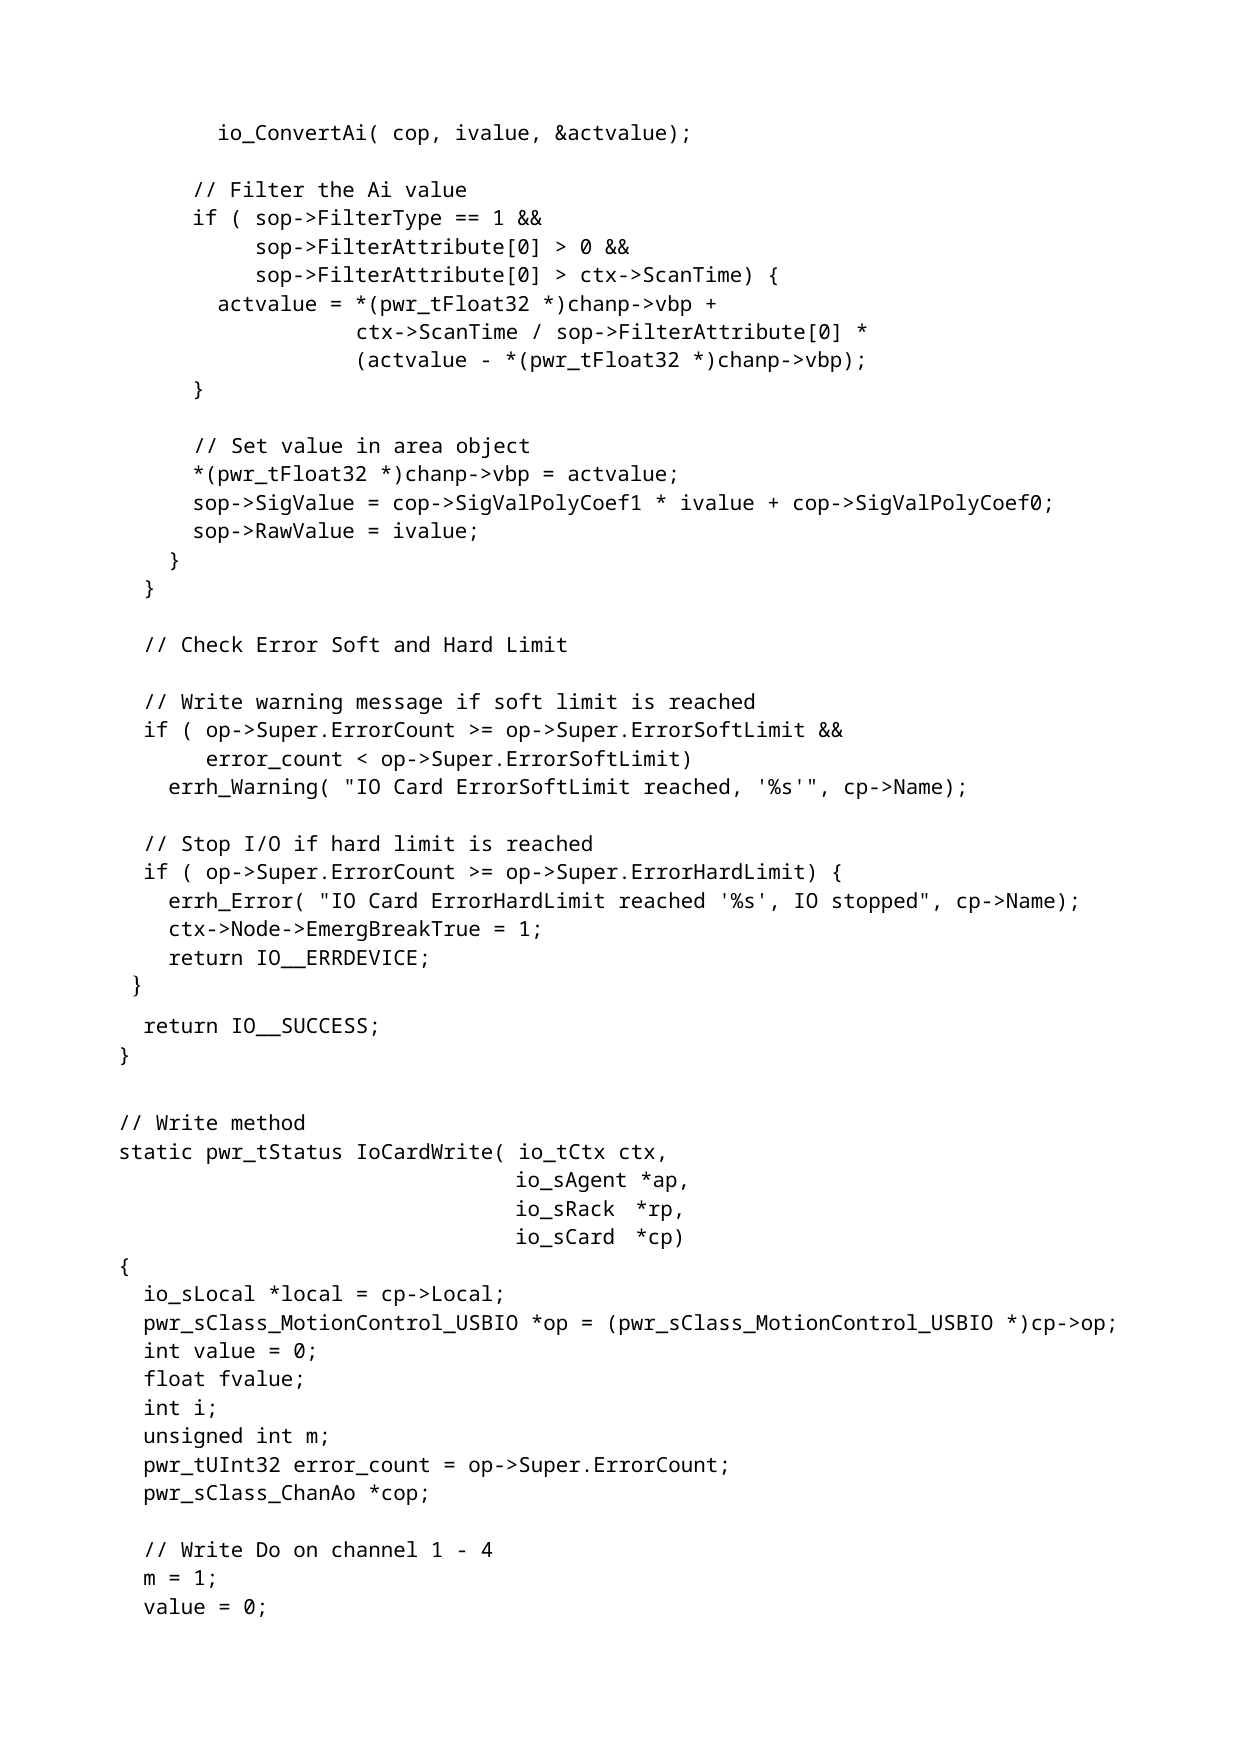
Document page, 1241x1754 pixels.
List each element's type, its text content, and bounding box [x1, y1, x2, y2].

text float fvalue; [118, 1364, 1122, 1393]
text } [118, 971, 1122, 999]
text // Write warning message if soft limit is reached [118, 687, 1122, 715]
text error_count < op->Super.ErrorSoftLimit) [118, 744, 1122, 772]
text // Stop I/O if hard limit is reached [118, 829, 1122, 857]
text sop->FilterAttribute[0] > 0 && [118, 232, 1122, 260]
text // Write method [118, 1108, 1122, 1137]
text io_sRack *rp, [118, 1194, 1122, 1222]
text int value = 0; [118, 1336, 1122, 1364]
text pwr_sClass_MotionControl_USBIO *op = (pwr_sClass_MotionControl_USBIO *)cp->op; [118, 1308, 1122, 1336]
text ctx->Node->EmergBreakTrue = 1; [118, 914, 1122, 943]
text sop->RawValue = ivalue; [118, 516, 1122, 545]
text pwr_tUInt32 error_count = op->Super.ErrorCount; [118, 1450, 1122, 1478]
text } [118, 374, 1122, 402]
text // Filter the Ai value [118, 175, 1122, 203]
text // Check Error Soft and Hard Limit [118, 630, 1122, 658]
text io_sLocal *local = cp->Local; [118, 1279, 1122, 1308]
text value = 0; [118, 1592, 1122, 1620]
text actvalue = *(pwr_tFloat32 *)chanp->vbp + [118, 289, 1122, 317]
text } [118, 573, 1122, 602]
text return IO__SUCCESS; [118, 1011, 1122, 1040]
text if ( op->Super.ErrorCount >= op->Super.ErrorHardLimit) { [118, 857, 1122, 886]
text ctx->ScanTime / sop->FilterAttribute[0] * [118, 317, 1122, 346]
text pwr_sClass_ChanAo *cop; [118, 1478, 1122, 1507]
text if ( op->Super.ErrorCount >= op->Super.ErrorSoftLimit && [118, 715, 1122, 744]
text sop->FilterAttribute[0] > ctx->ScanTime) { [118, 260, 1122, 289]
text // Write Do on channel 1 - 4 [118, 1535, 1122, 1563]
text io_sCard *cp) [118, 1222, 1122, 1251]
text static pwr_tStatus IoCardWrite( io_tCtx ctx, [118, 1137, 1122, 1165]
text io_ConvertAi( cop, ivalue, &actvalue); [118, 118, 1122, 147]
text int i; [118, 1393, 1122, 1421]
text } [118, 1040, 1122, 1068]
text // Set value in area object [118, 431, 1122, 459]
text { [118, 1251, 1122, 1279]
text errh_Warning( "IO Card ErrorSoftLimit reached, '%s'", cp->Name); [118, 772, 1122, 801]
text sop->SigValue = cop->SigValPolyCoef1 * ivalue + cop->SigValPolyCoef0; [118, 488, 1122, 516]
text unsigned int m; [118, 1421, 1122, 1450]
text (actvalue - *(pwr_tFloat32 *)chanp->vbp); [118, 346, 1122, 374]
text } [118, 545, 1122, 573]
text if ( sop->FilterType == 1 && [118, 203, 1122, 232]
text io_sAgent *ap, [118, 1165, 1122, 1194]
text m = 1; [118, 1563, 1122, 1592]
text *(pwr_tFloat32 *)chanp->vbp = actvalue; [118, 459, 1122, 488]
text return IO__ERRDEVICE; [118, 943, 1122, 971]
text errh_Error( "IO Card ErrorHardLimit reached '%s', IO stopped", cp->Name); [118, 886, 1122, 914]
